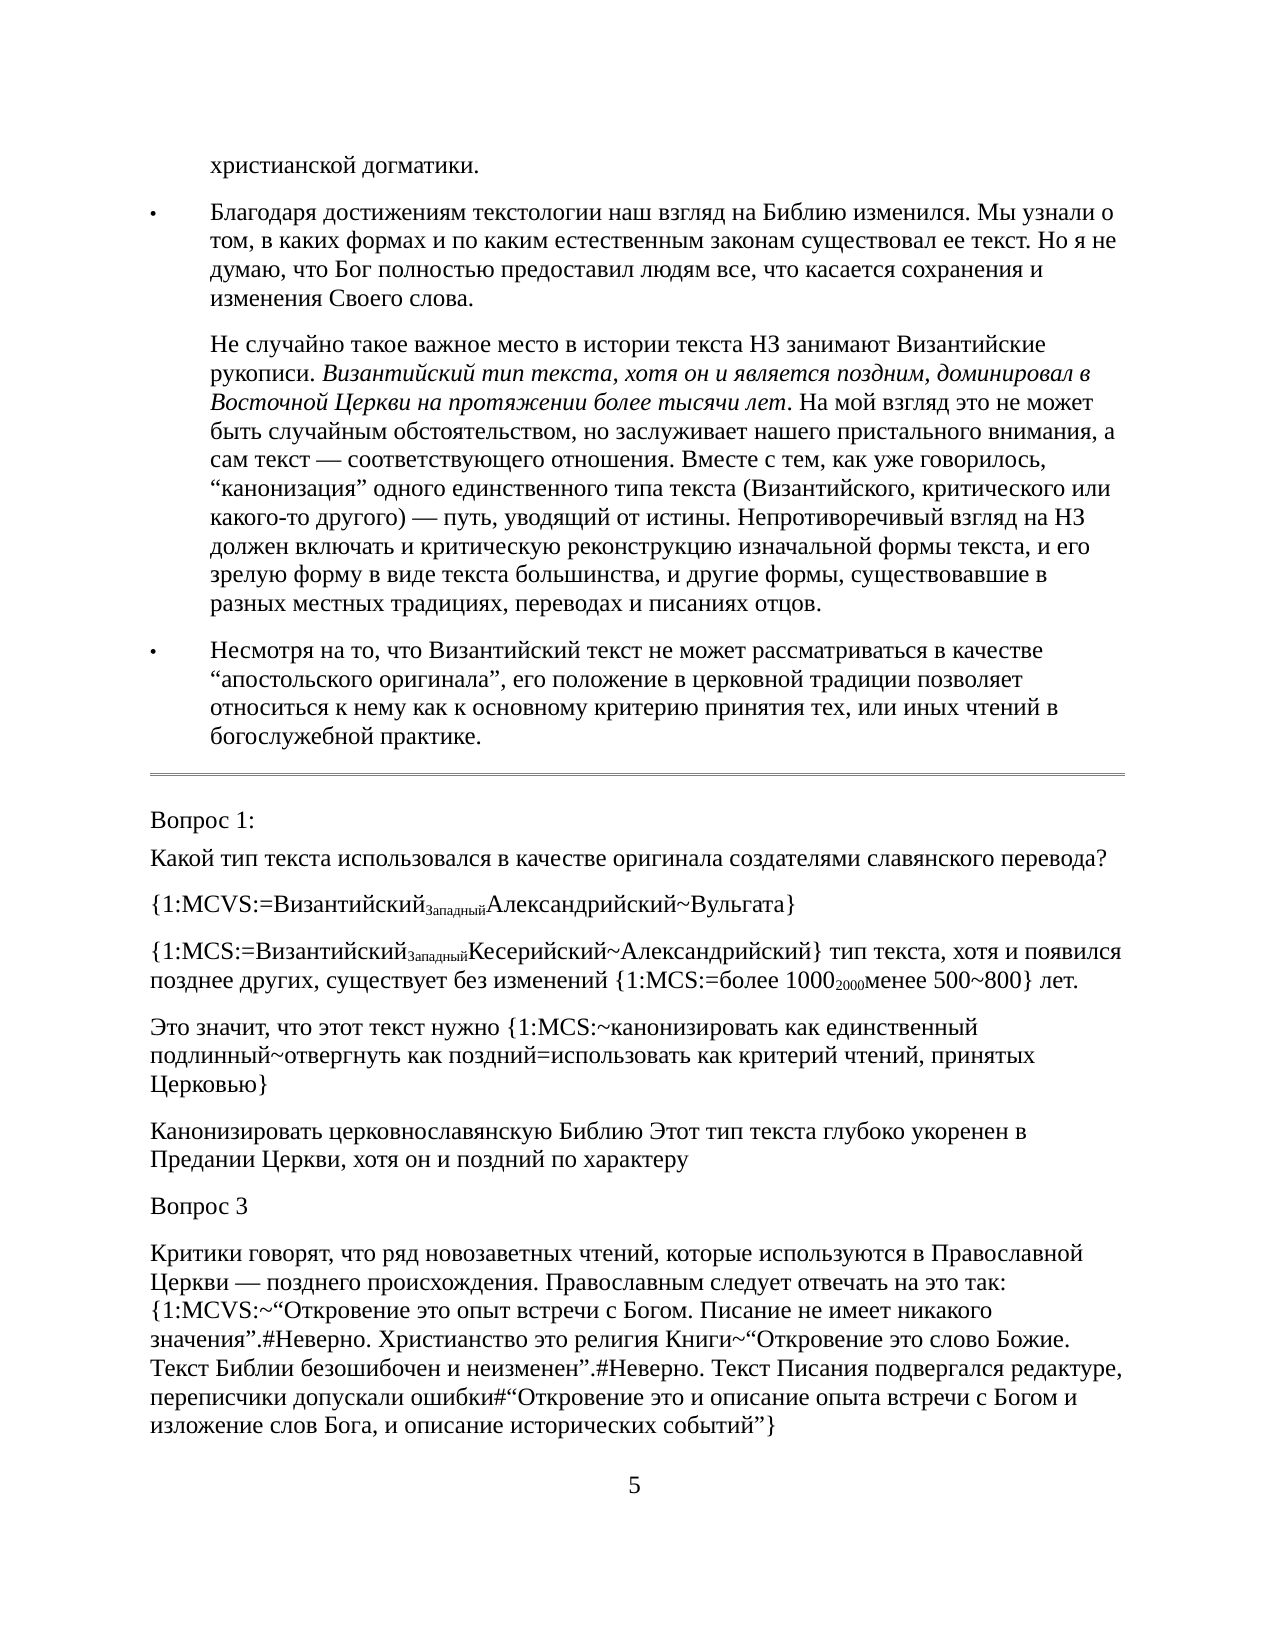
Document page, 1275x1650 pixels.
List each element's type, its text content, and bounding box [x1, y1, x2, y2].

text Критики говорят, что ряд новозаветных чтений, которые используются в Православной Церкви — позднего происхождения. Православным следует отвечать на это так: {1:MCVS:~“Откровение это опыт встречи с Богом. Писание не имеет никакого значения”.#Неверно. Христианство это религия Книги~“Откровение это слово Божие. Текст Библии безошибочен и неизменен”.#Неверно. Текст Писания подвергался редактуре, переписчики допускали ошибки#“Откровение это и описание опыта встречи с Богом и изложение слов Бога, и описание исторических событий”} [150, 1238, 1125, 1439]
list Несмотря на то, что Византийский текст не может рассматриваться в качестве “апостольского оригинала”, его положение в церковной традиции позволяет относиться к нему как к основному критерию принятия тех, или иных чтений в богослужебной практике. [150, 635, 1125, 750]
text Вопрос 3 [150, 1191, 1125, 1220]
text Какой тип текста использовался в качестве оригинала создателями славянского перевода? [150, 843, 1125, 872]
text Это значит, что этот текст нужно {1:MCS:~канонизировать как единственный подлинный~отвергнуть как поздний=использовать как критерий чтений, принятых Церковью} [150, 1012, 1125, 1098]
list Не случайно такое важное место в истории текста НЗ занимают Византийские рукописи. Византийский тип текста, хотя он и является поздним, доминировал в Восточной Церкви на протяжении более тысячи лет. На мой взгляд это не может быть случайным обстоятельством, но заслуживает нашего пристального внимания, а сам текст — соответствующего отношения. Вместе с тем, как уже говорилось, “канонизация” одного единственного типа текста (Византийского, критического или какого-то другого) — путь, уводящий от истины. Непротиворечивый взгляд на НЗ должен включать и критическую реконструкцию изначальной формы текста, и его зрелую форму в виде текста большинства, и другие формы, существовавшие в разных местных традициях, переводах и писаниях отцов. [150, 329, 1125, 617]
text {1:MCVS:=ВизантийскийЗападныйАлександрийский~Вульгата} [150, 889, 1125, 918]
text {1:MCS:=ВизантийскийЗападныйКесерийский~Александрийский} тип текста, хотя и появился позднее других, существует без изменений {1:MCS:=более 10002000менее 500~800} лет. [150, 936, 1125, 994]
list христианской догматики. [150, 150, 1125, 179]
text Вопрос 1: [150, 805, 1125, 834]
list Благодаря достижениям текстологии наш взгляд на Библию изменился. Мы узнали о том, в каких формах и по каким естественным законам существовал ее текст. Но я не думаю, что Бог полностью предоставил людям все, что касается сохранения и изменения Своего слова. [150, 197, 1125, 312]
text Канонизировать церковнославянскую Библию Этот тип текста глубоко укоренен в Предании Церкви, хотя он и поздний по характеру [150, 1116, 1125, 1173]
